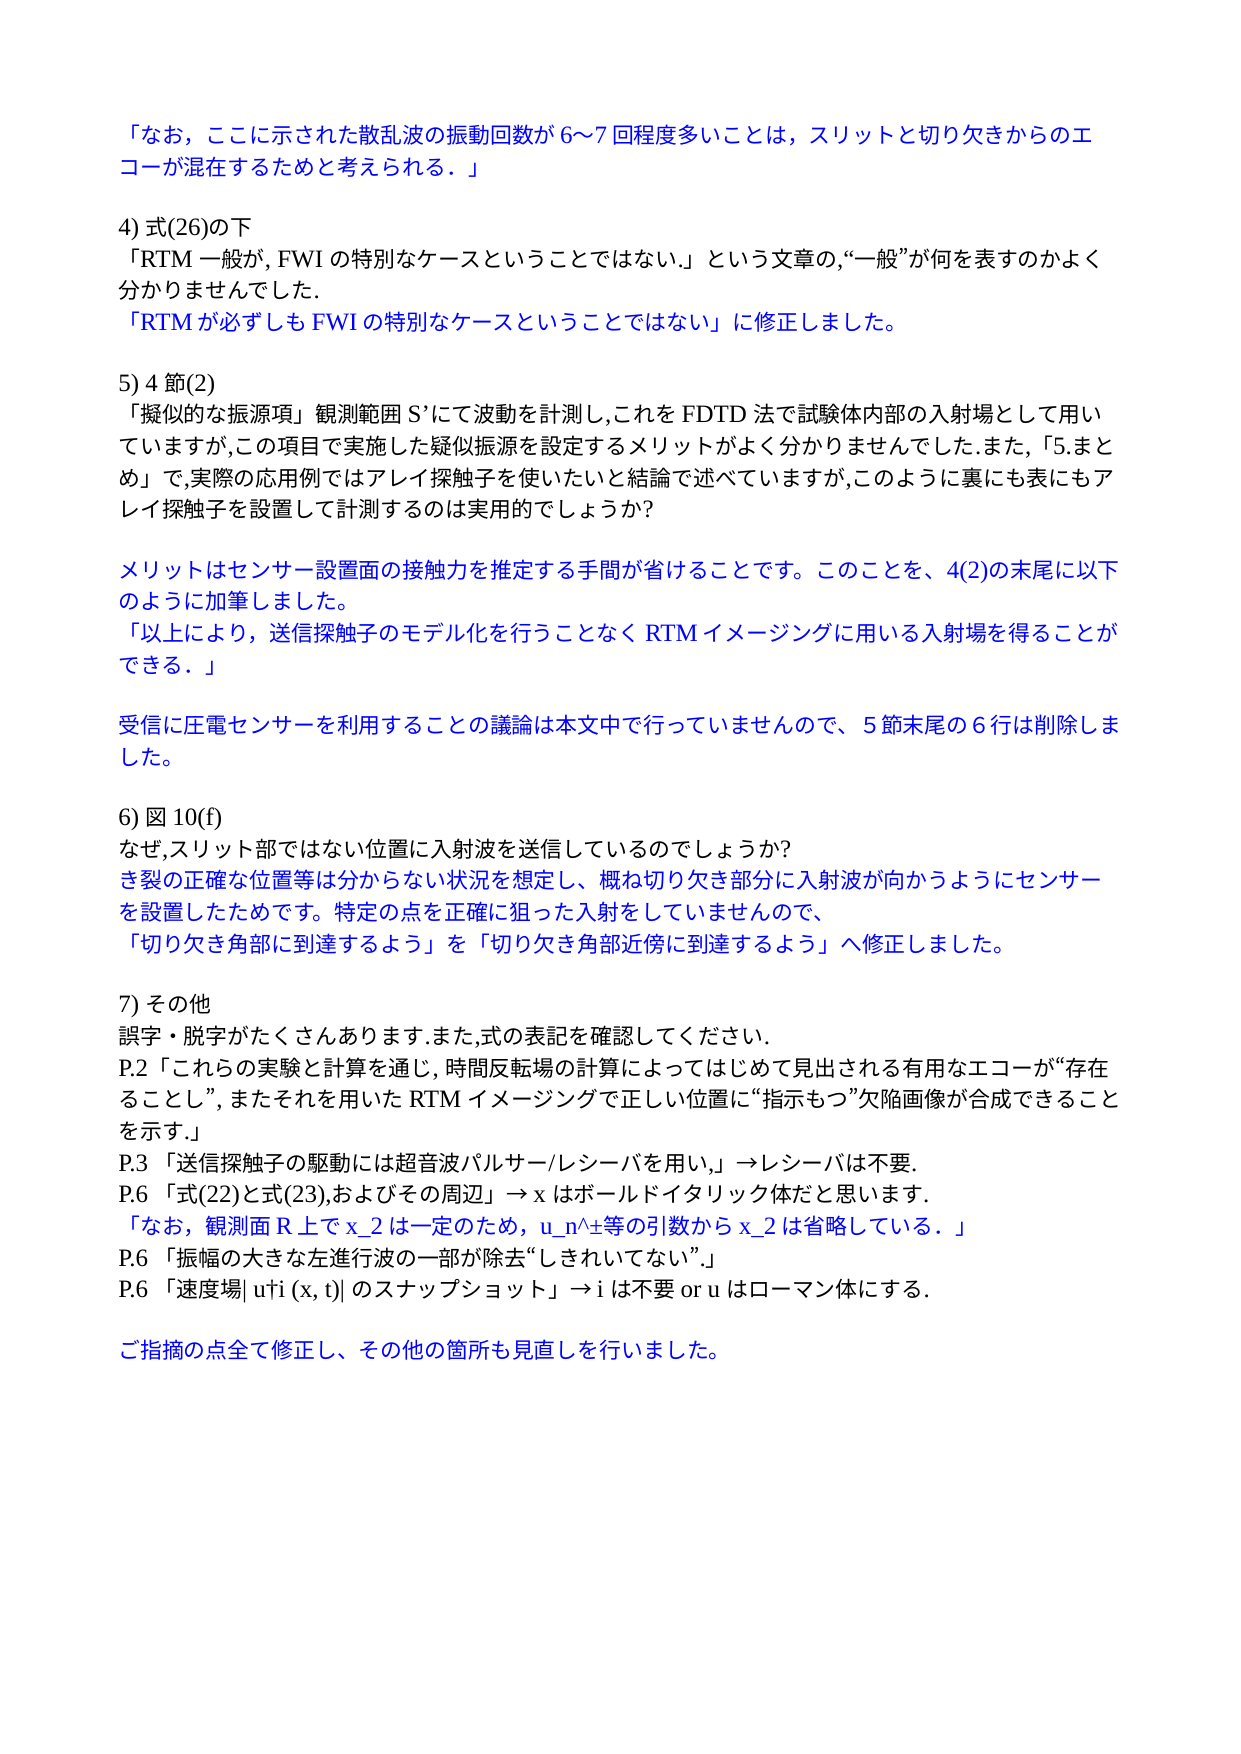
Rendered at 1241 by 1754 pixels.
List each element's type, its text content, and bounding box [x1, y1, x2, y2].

text 「以上により，送信探触子のモデル化を行うことなくRTMイメージングに用いる入射場を得ることができる．」 [118, 616, 1122, 679]
text メリットはセンサー設置面の接触力を推定する手間が省けることです。このことを、4(2)の末尾に以下のように加筆しました。 [118, 553, 1122, 616]
text 受信に圧電センサーを利用することの議論は本文中で行っていませんので、５節末尾の６行は削除しました。 [118, 708, 1122, 771]
text 4) 式(26)の下 [118, 210, 1122, 242]
text き裂の正確な位置等は分からない状況を想定し、概ね切り欠き部分に入射波が向かうようにセンサーを設置したためです。特定の点を正確に狙った入射をしていませんので、 [118, 863, 1122, 927]
text 「なお，観測面R上でx_2は一定のため，u_n^±等の引数からx_2は省略している．」 [118, 1209, 1122, 1241]
text 誤字・脱字がたくさんあります.また,式の表記を確認してください. [118, 1019, 1122, 1051]
text 「RTM 一般が, FWI の特別なケースということではない.」という文章の,“一般”が何を表すのかよく分かりませんでした. [118, 242, 1122, 305]
text P.6 「式(22)と式(23),およびその周辺」→ x はボールドイタリック体だと思います. [118, 1177, 1122, 1209]
text P.6 「速度場| u†i (x, t)| のスナップショット」→ i は不要 or u はローマン体にする. [118, 1272, 1122, 1304]
text 「擬似的な振源項」観測範囲 S’にて波動を計測し,これを FDTD 法で試験体内部の入射場として用いていますが,この項目で実施した疑似振源を設定するメリットがよく分かりませんでした.また,「5.まとめ」で,実際の応用例ではアレイ探触子を使いたいと結論で述べていますが,このように裏にも表にもアレイ探触子を設置して計測するのは実用的でしょうか? [118, 397, 1122, 524]
text なぜ,スリット部ではない位置に入射波を送信しているのでしょうか? [118, 832, 1122, 863]
text 6) 図 10(f) [118, 800, 1122, 832]
text 「切り欠き角部に到達するよう」を「切り欠き角部近傍に到達するよう」へ修正しました。 [118, 927, 1122, 958]
text P.2「これらの実験と計算を通じ, 時間反転場の計算によってはじめて見出される有用なエコーが“存在ることし”, またそれを用いた RTM イメージングで正しい位置に“指示もつ”欠陥画像が合成できることを示す.」 [118, 1051, 1122, 1146]
text 7) その他 [118, 987, 1122, 1019]
text P.3 「送信探触子の駆動には超音波パルサー/レシーバを用い,」→レシーバは不要. [118, 1146, 1122, 1177]
text 「なお，ここに示された散乱波の振動回数が6〜7回程度多いことは，スリットと切り欠きからのエコーが混在するためと考えられる．」 [118, 118, 1122, 181]
text P.6 「振幅の大きな左進行波の一部が除去“しきれいてない”.」 [118, 1241, 1122, 1272]
text 5) 4 節(2) [118, 366, 1122, 397]
text ご指摘の点全て修正し、その他の箇所も見直しを行いました。 [118, 1333, 1122, 1364]
text 「RTMが必ずしもFWIの特別なケースということではない」に修正しました。 [118, 305, 1122, 337]
